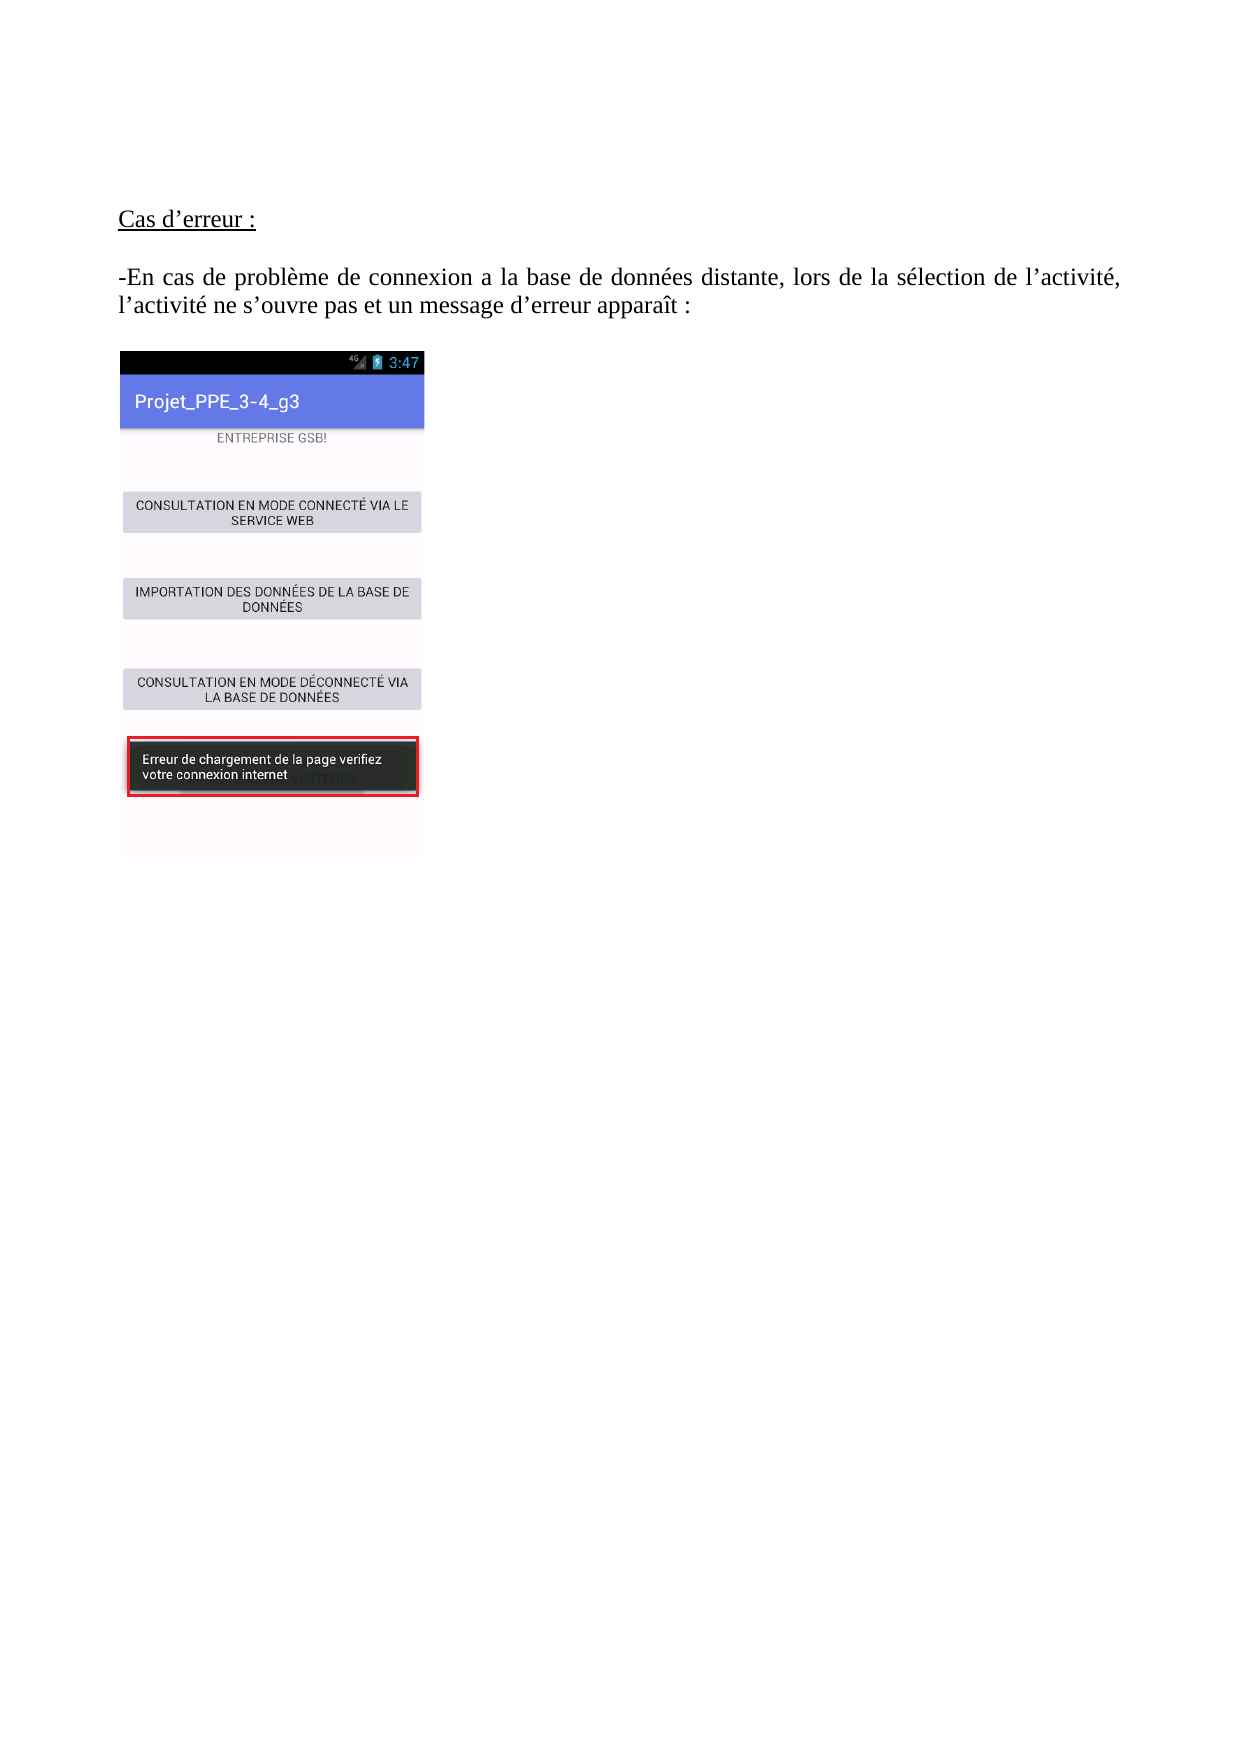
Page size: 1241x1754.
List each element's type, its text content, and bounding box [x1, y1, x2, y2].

picture [120, 351, 425, 859]
text -En cas de problème de connexion a la base de données distante, lors de la sélection de l’activité, l’activité ne s’ouvre pas et un message d’erreur apparaît : [118, 262, 1122, 319]
text Cas d’erreur : [118, 204, 1122, 233]
